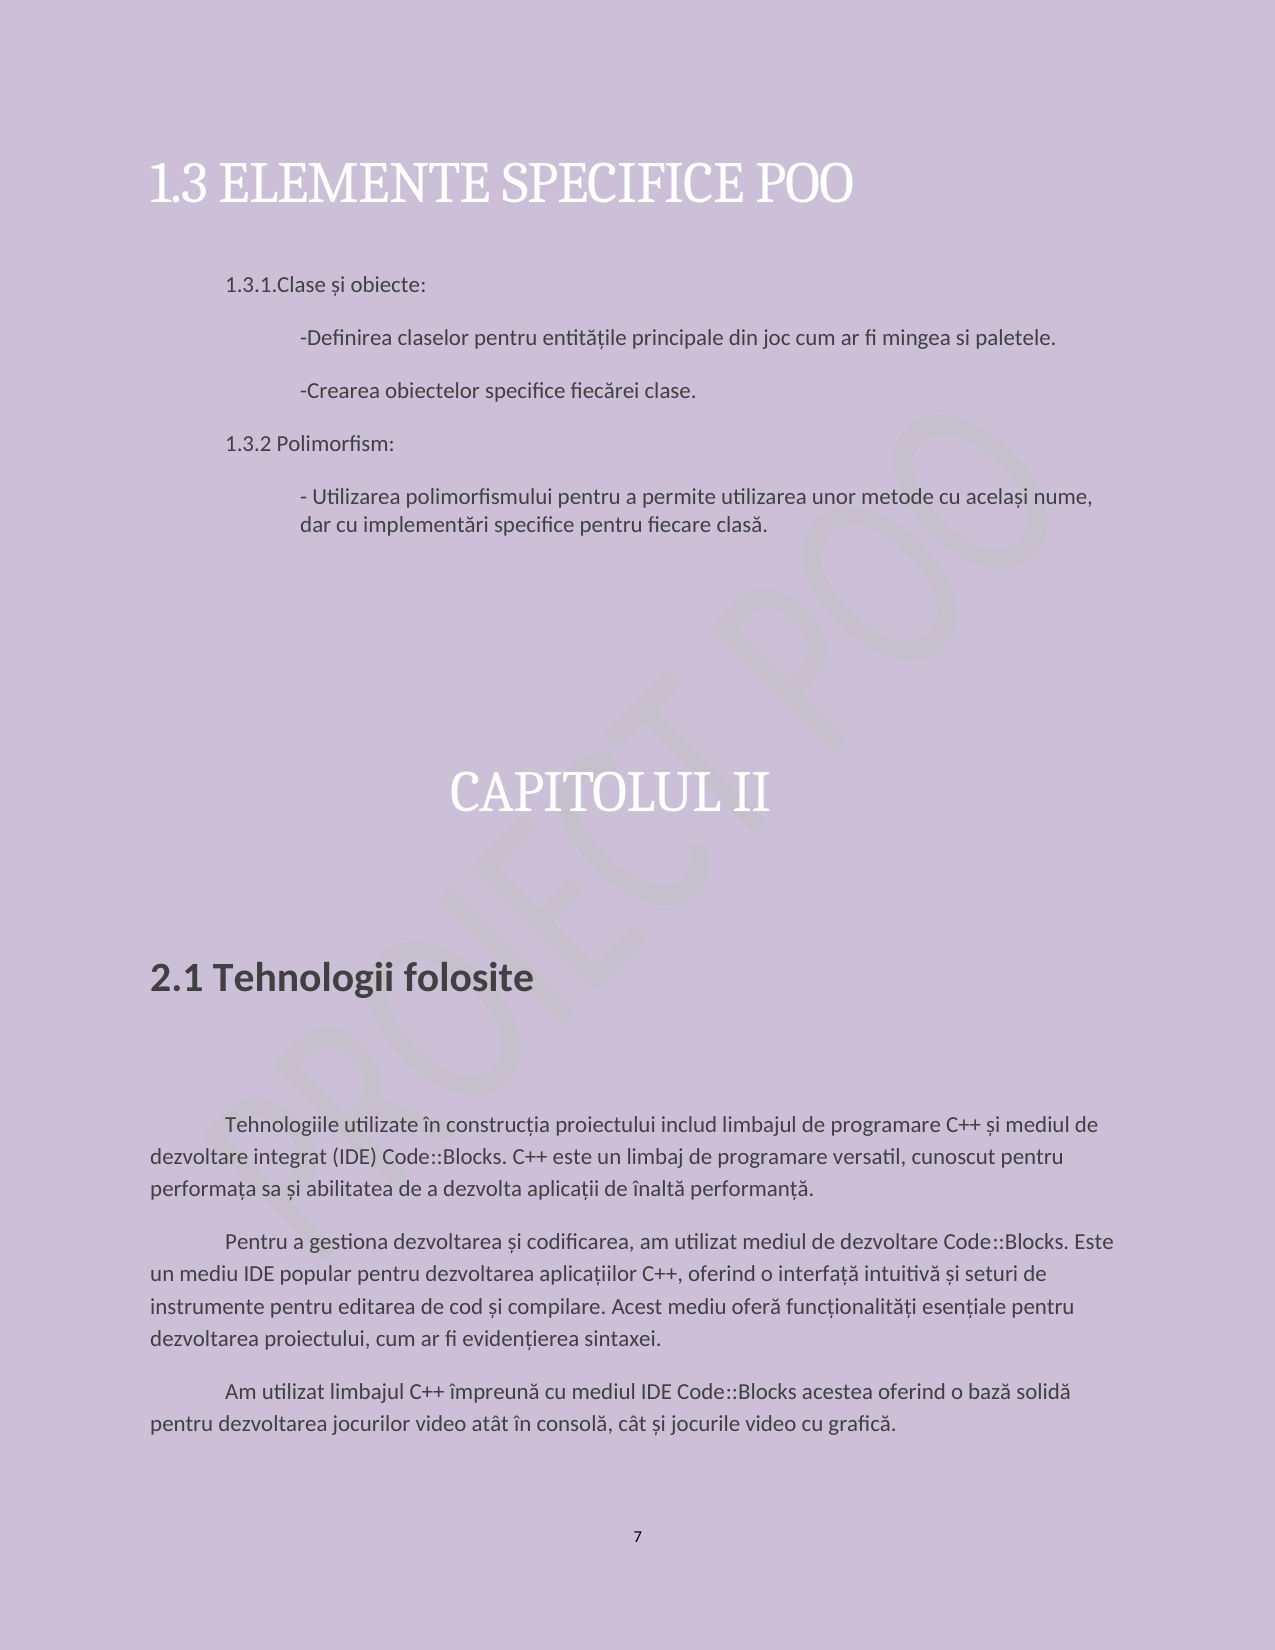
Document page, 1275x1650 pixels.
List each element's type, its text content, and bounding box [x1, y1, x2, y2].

text Pentru a gestiona dezvoltarea și codificarea, am utilizat mediul de dezvoltare Code::Blocks. Este un mediu IDE popular pentru dezvoltarea aplicațiilor C++, oferind o interfață intuitivă și seturi de instrumente pentru editarea de cod și compilare. Acest mediu oferă funcționalități esențiale pentru dezvoltarea proiectului, cum ar fi evidențierea sintaxei. [150, 1227, 1125, 1352]
text 1.3.1.Clase și obiecte: [150, 270, 1125, 298]
list - Utilizarea polimorfismului pentru a permite utilizarea unor metode cu același nume, dar cu implementări specifice pentru fiecare clasă. [300, 482, 1125, 538]
title CAPITOLUL II [375, 759, 1125, 826]
text Am utilizat limbajul C++ împreună cu mediul IDE Code::Blocks acestea oferind o bază solidă pentru dezvoltarea jocurilor video atât în consolă, cât și jocurile video cu grafică. [150, 1377, 1125, 1437]
text 2.1 Tehnologii folosite [150, 951, 1125, 1002]
text Tehnologiile utilizate în construcția proiectului includ limbajul de programare C++ și mediul de dezvoltare integrat (IDE) Code::Blocks. C++ este un limbaj de programare versatil, cunoscut pentru performața sa și abilitatea de a dezvolta aplicații de înaltă performanță. [150, 1110, 1125, 1202]
title 1.3 ELEMENTE SPECIFICE POO [150, 150, 1125, 217]
text 1.3.2 Polimorfism: [150, 429, 1125, 457]
text -Crearea obiectelor specifice fiecărei clase. [150, 376, 1125, 404]
text -Definirea claselor pentru entitățile principale din joc cum ar fi mingea si paletele. [150, 323, 1125, 351]
